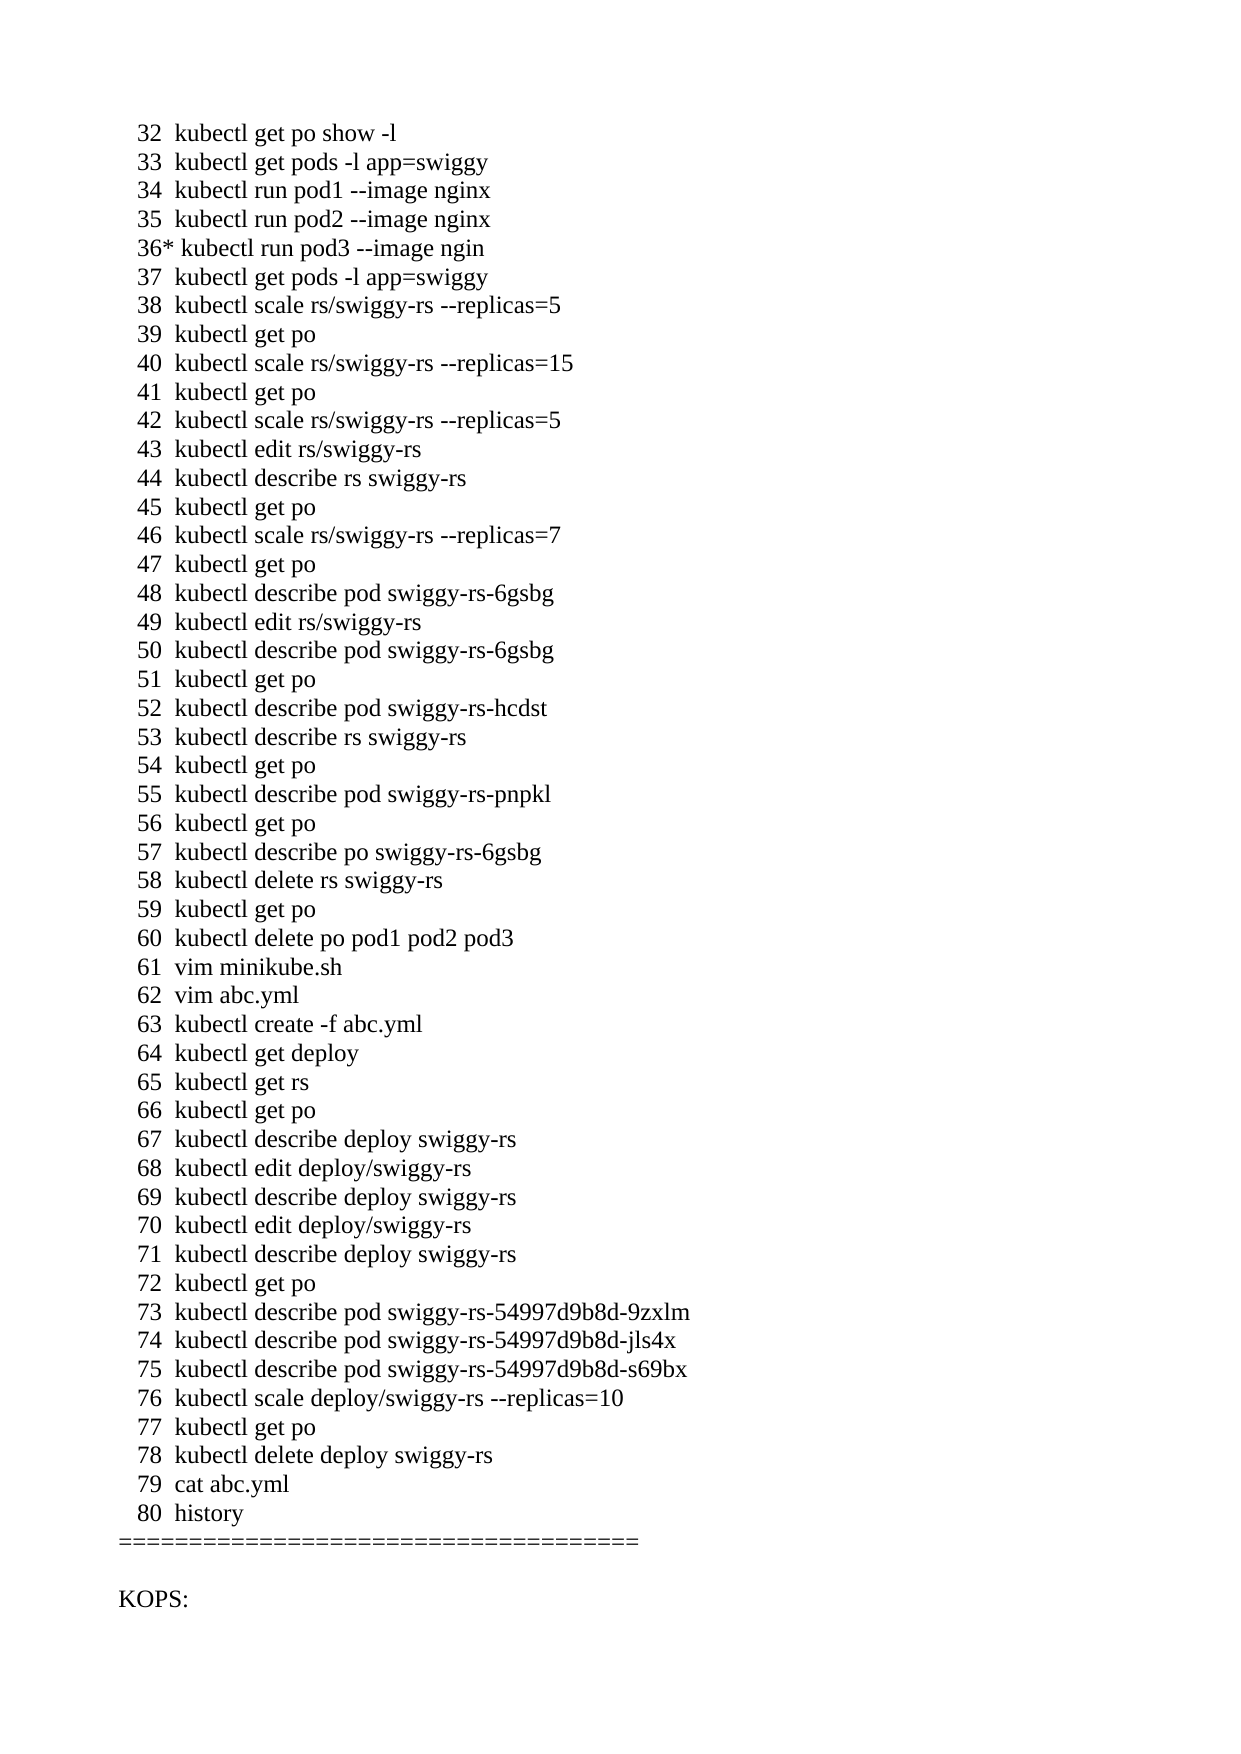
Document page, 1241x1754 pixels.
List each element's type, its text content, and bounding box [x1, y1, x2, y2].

text 71 kubectl describe deploy swiggy-rs [118, 1239, 1122, 1268]
text 58 kubectl delete rs swiggy-rs [118, 866, 1122, 894]
text 69 kubectl describe deploy swiggy-rs [118, 1182, 1122, 1211]
text 66 kubectl get po [118, 1096, 1122, 1124]
text 49 kubectl edit rs/swiggy-rs [118, 607, 1122, 636]
text 39 kubectl get po [118, 319, 1122, 348]
text 53 kubectl describe rs swiggy-rs [118, 722, 1122, 751]
text 70 kubectl edit deploy/swiggy-rs [118, 1211, 1122, 1239]
text 63 kubectl create -f abc.yml [118, 1009, 1122, 1038]
text 33 kubectl get pods -l app=swiggy [118, 147, 1122, 176]
text 79 cat abc.yml [118, 1469, 1122, 1498]
text 61 vim minikube.sh [118, 952, 1122, 981]
text ===================================== [118, 1527, 1122, 1556]
text 73 kubectl describe pod swiggy-rs-54997d9b8d-9zxlm [118, 1297, 1122, 1326]
text 54 kubectl get po [118, 751, 1122, 779]
text 76 kubectl scale deploy/swiggy-rs --replicas=10 [118, 1383, 1122, 1412]
text 37 kubectl get pods -l app=swiggy [118, 262, 1122, 291]
text 41 kubectl get po [118, 377, 1122, 406]
text 67 kubectl describe deploy swiggy-rs [118, 1124, 1122, 1153]
text 78 kubectl delete deploy swiggy-rs [118, 1441, 1122, 1469]
text 44 kubectl describe rs swiggy-rs [118, 463, 1122, 492]
text 32 kubectl get po show -l [118, 118, 1122, 147]
text 43 kubectl edit rs/swiggy-rs [118, 434, 1122, 463]
text 45 kubectl get po [118, 492, 1122, 521]
text 75 kubectl describe pod swiggy-rs-54997d9b8d-s69bx [118, 1354, 1122, 1383]
text 38 kubectl scale rs/swiggy-rs --replicas=5 [118, 291, 1122, 319]
text 72 kubectl get po [118, 1268, 1122, 1297]
text 68 kubectl edit deploy/swiggy-rs [118, 1153, 1122, 1182]
text 80 history [118, 1498, 1122, 1527]
text 56 kubectl get po [118, 808, 1122, 837]
text 62 vim abc.yml [118, 981, 1122, 1009]
text 34 kubectl run pod1 --image nginx [118, 176, 1122, 204]
text 60 kubectl delete po pod1 pod2 pod3 [118, 923, 1122, 952]
text 64 kubectl get deploy [118, 1038, 1122, 1067]
text 50 kubectl describe pod swiggy-rs-6gsbg [118, 636, 1122, 664]
text KOPS: [118, 1584, 1122, 1613]
text 48 kubectl describe pod swiggy-rs-6gsbg [118, 578, 1122, 607]
text 57 kubectl describe po swiggy-rs-6gsbg [118, 837, 1122, 866]
text 65 kubectl get rs [118, 1067, 1122, 1096]
text 59 kubectl get po [118, 894, 1122, 923]
text 35 kubectl run pod2 --image nginx [118, 204, 1122, 233]
text 42 kubectl scale rs/swiggy-rs --replicas=5 [118, 406, 1122, 434]
text 74 kubectl describe pod swiggy-rs-54997d9b8d-jls4x [118, 1326, 1122, 1354]
text 52 kubectl describe pod swiggy-rs-hcdst [118, 693, 1122, 722]
text 40 kubectl scale rs/swiggy-rs --replicas=15 [118, 348, 1122, 377]
text 77 kubectl get po [118, 1412, 1122, 1441]
text 51 kubectl get po [118, 664, 1122, 693]
text 47 kubectl get po [118, 549, 1122, 578]
text 55 kubectl describe pod swiggy-rs-pnpkl [118, 779, 1122, 808]
text 36* kubectl run pod3 --image ngin [118, 233, 1122, 262]
text 46 kubectl scale rs/swiggy-rs --replicas=7 [118, 521, 1122, 549]
